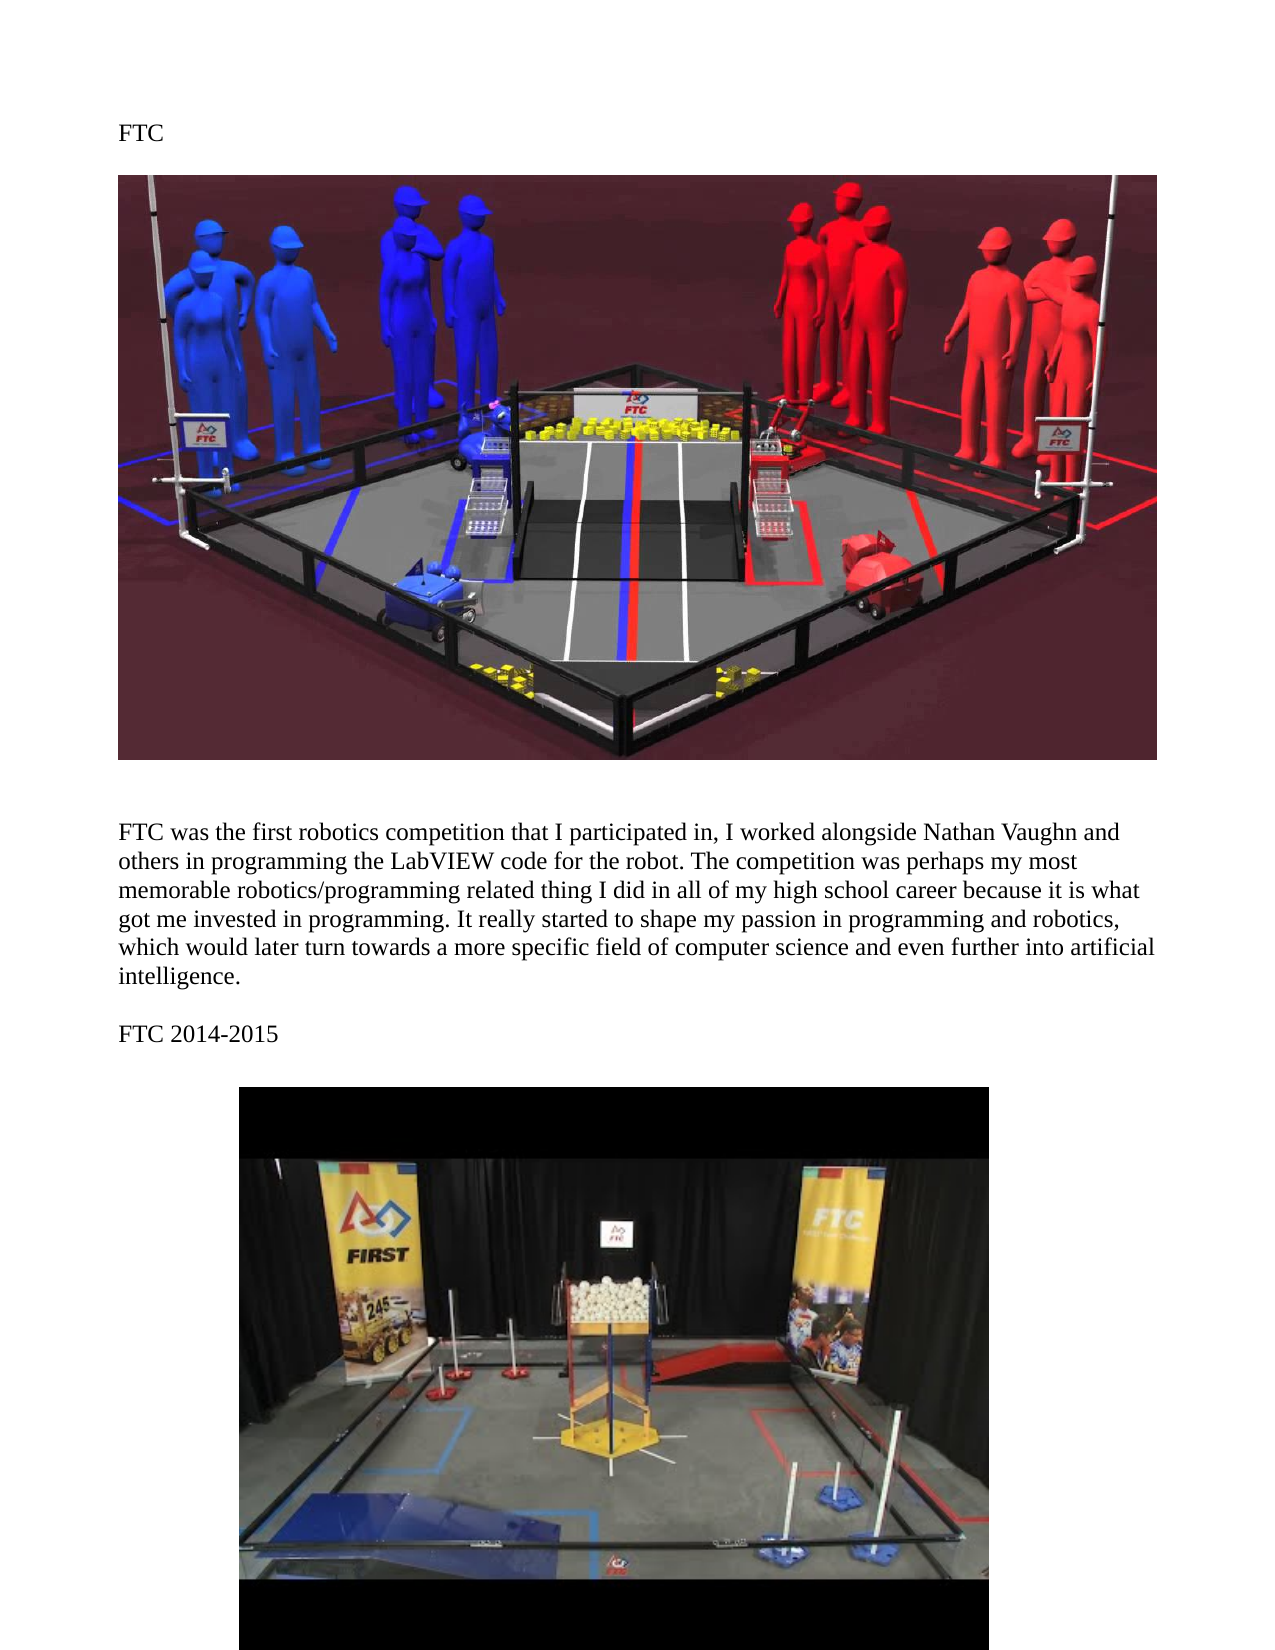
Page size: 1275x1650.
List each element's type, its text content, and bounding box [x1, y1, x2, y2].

picture [239, 1087, 989, 1650]
text FTC [118, 118, 1157, 147]
text FTC was the first robotics competition that I participated in, I worked alongside Nathan Vaughn and others in programming the LabVIEW code for the robot. The competition was perhaps my most memorable robotics/programming related thing I did in all of my high school career because it is what got me invested in programming. It really started to shape my passion in programming and robotics, which would later turn towards a more specific field of computer science and even further into artificial intelligence. [118, 817, 1157, 990]
picture [118, 175, 1157, 760]
text FTC 2014-2015 [118, 1019, 1157, 1047]
